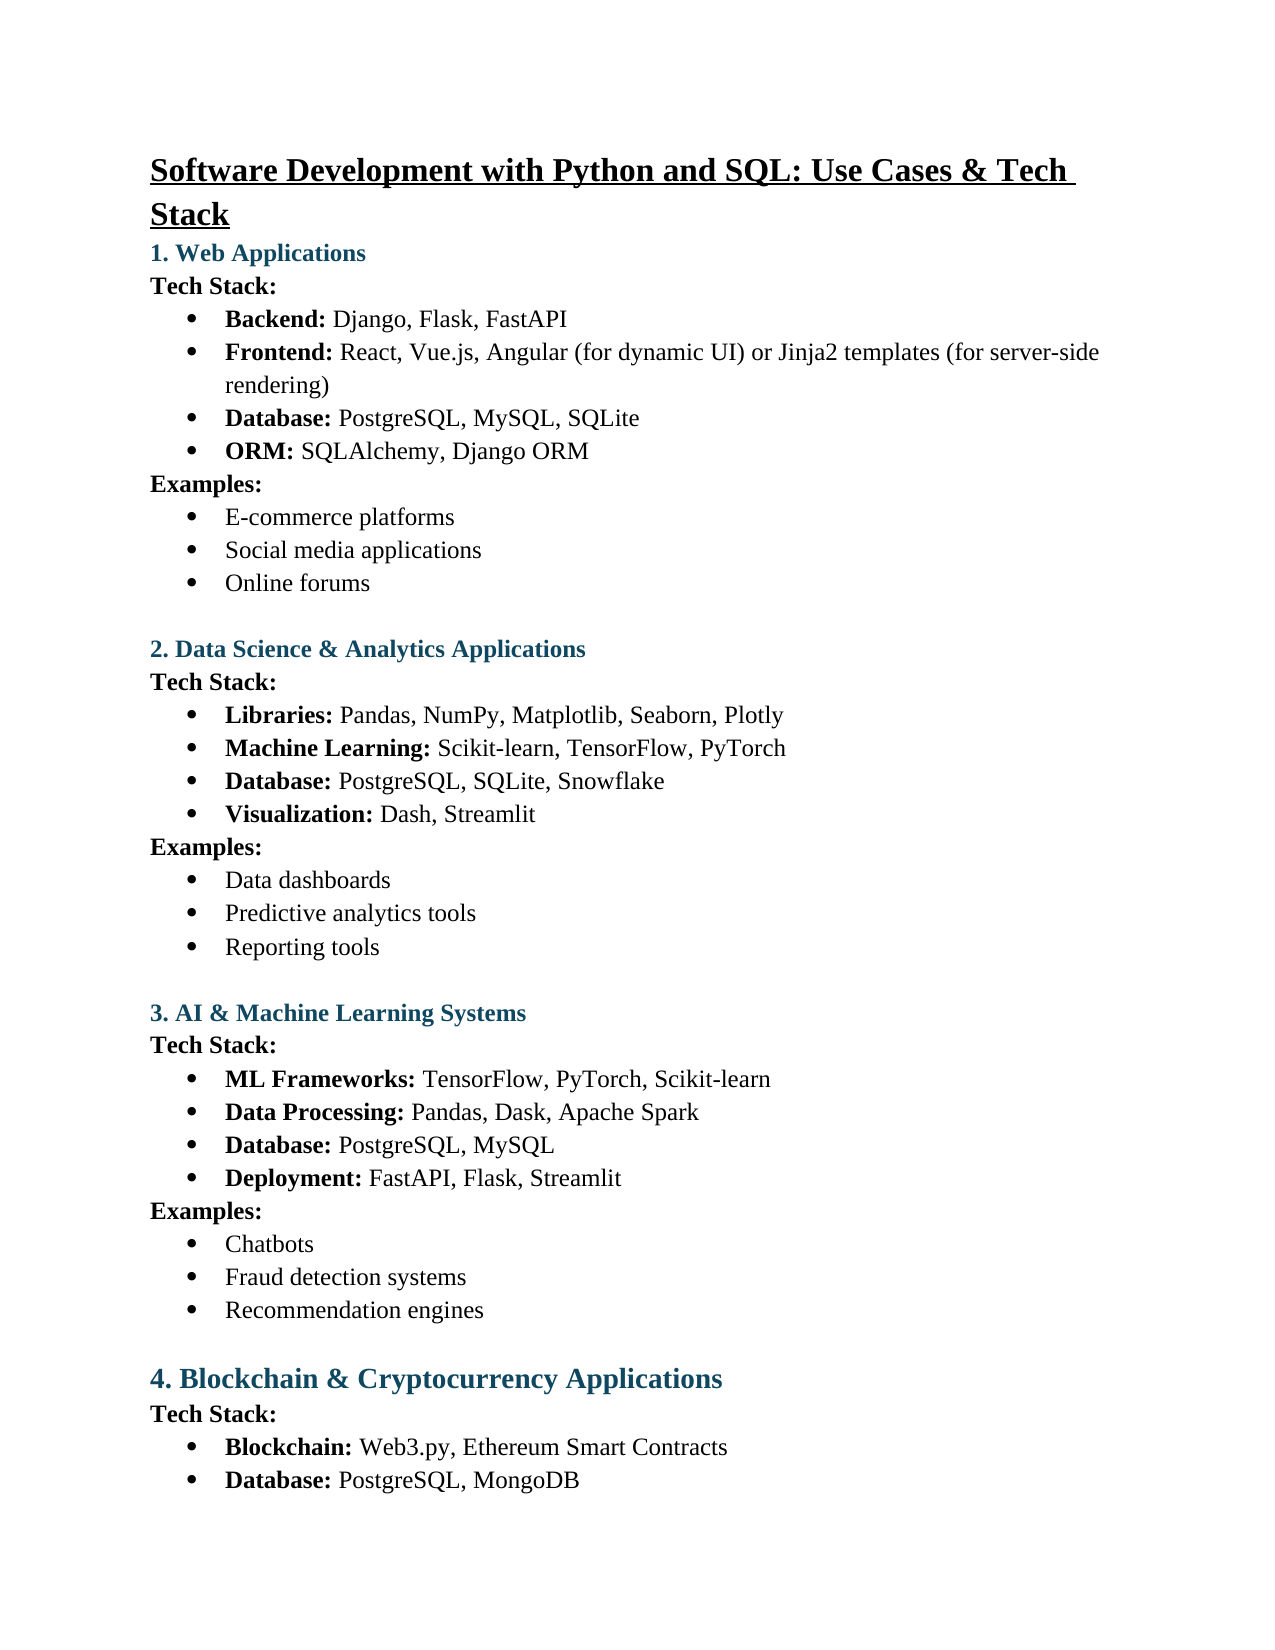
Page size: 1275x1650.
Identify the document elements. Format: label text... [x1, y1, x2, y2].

text Tech Stack: [150, 667, 1125, 696]
subtitle 1. Web Applications [150, 238, 1125, 267]
list Chatbots [187, 1229, 1125, 1257]
list Fraud detection systems [187, 1262, 1125, 1291]
text Examples: [150, 1196, 1125, 1224]
text Tech Stack: [150, 271, 1125, 300]
text Examples: [150, 469, 1125, 498]
list Libraries: Pandas, NumPy, Matplotlib, Seaborn, Plotly [187, 700, 1125, 729]
text Examples: [150, 832, 1125, 861]
list Frontend: React, Vue.js, Angular (for dynamic UI) or Jinja2 templates (for server-side rendering) [187, 337, 1125, 399]
list E-commerce platforms [187, 502, 1125, 531]
list Reporting tools [187, 932, 1125, 960]
subtitle 3. AI & Machine Learning Systems [150, 998, 1125, 1026]
list Backend: Django, Flask, FastAPI [187, 304, 1125, 333]
list Online forums [187, 568, 1125, 597]
text Software Development with Python and SQL: Use Cases & Tech Stack [150, 150, 1125, 232]
list Data dashboards [187, 866, 1125, 894]
list ORM: SQLAlchemy, Django ORM [187, 436, 1125, 465]
subtitle 4. Blockchain & Cryptocurrency Applications [150, 1361, 1125, 1394]
list Database: PostgreSQL, MongoDB [187, 1465, 1125, 1494]
list Data Processing: Pandas, Dask, Apache Spark [187, 1097, 1125, 1125]
list Blockchain: Web3.py, Ethereum Smart Contracts [187, 1432, 1125, 1461]
list Social media applications [187, 535, 1125, 564]
list Recommendation engines [187, 1295, 1125, 1323]
list Visualization: Dash, Streamlit [187, 799, 1125, 828]
list Database: PostgreSQL, SQLite, Snowflake [187, 766, 1125, 795]
subtitle 2. Data Science & Analytics Applications [150, 634, 1125, 663]
text Tech Stack: [150, 1031, 1125, 1059]
list Predictive analytics tools [187, 898, 1125, 927]
list Database: PostgreSQL, MySQL, SQLite [187, 403, 1125, 432]
list Machine Learning: Scikit-learn, TensorFlow, PyTorch [187, 733, 1125, 762]
list Database: PostgreSQL, MySQL [187, 1130, 1125, 1158]
text Tech Stack: [150, 1399, 1125, 1428]
list Deployment: FastAPI, Flask, Streamlit [187, 1163, 1125, 1191]
list ML Frameworks: TensorFlow, PyTorch, Scikit-learn [187, 1064, 1125, 1092]
